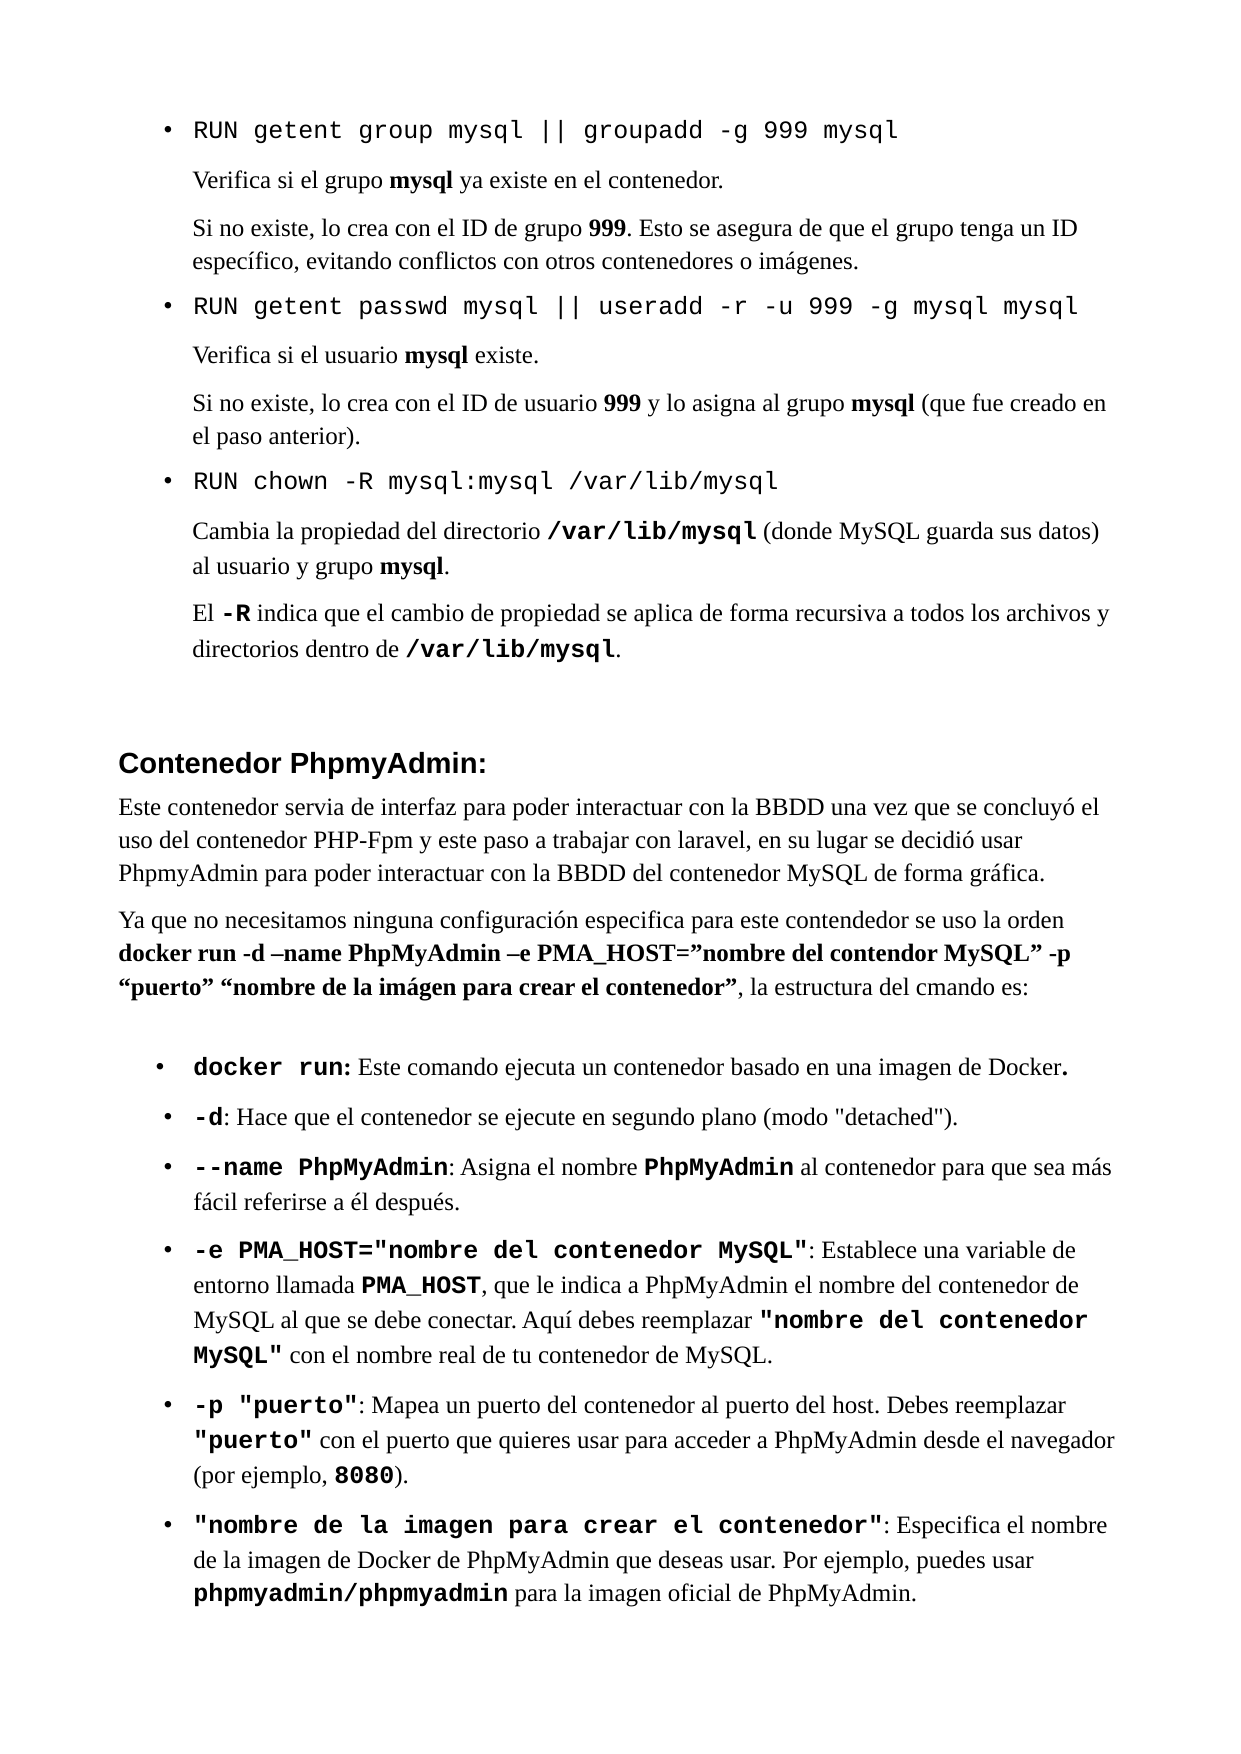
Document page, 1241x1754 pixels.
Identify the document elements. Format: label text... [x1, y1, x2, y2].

list RUN getent passwd mysql || useradd -r -u 999 -g mysql mysql [164, 293, 1122, 322]
list "nombre de la imagen para crear el contenedor": Especifica el nombre de la imagen de Docker de PhpMyAdmin que deseas usar. Por ejemplo, puedes usar phpmyadmin/phpmyadmin para la imagen oficial de PhpMyAdmin. [164, 1510, 1122, 1609]
list Cambia la propiedad del directorio /var/lib/mysql (donde MySQL guarda sus datos) al usuario y grupo mysql. [162, 516, 1122, 580]
list docker run: Este comando ejecuta un contenedor basado en una imagen de Docker. [156, 1052, 1122, 1083]
list Si no existe, lo crea con el ID de grupo 999. Esto se asegura de que el grupo tenga un ID específico, evitando conflictos con otros contenedores o imágenes. [162, 213, 1122, 274]
list Verifica si el grupo mysql ya existe en el contenedor. [162, 165, 1122, 194]
list -e PMA_HOST="nombre del contenedor MySQL": Establece una variable de entorno llamada PMA_HOST, que le indica a PhpMyAdmin el nombre del contenedor de MySQL al que se debe conectar. Aquí debes reemplazar "nombre del contenedor MySQL" con el nombre real de tu contenedor de MySQL. [164, 1235, 1122, 1371]
list El -R indica que el cambio de propiedad se aplica de forma recursiva a todos los archivos y directorios dentro de /var/lib/mysql. [162, 598, 1122, 664]
list Si no existe, lo crea con el ID de usuario 999 y lo asigna al grupo mysql (que fue creado en el paso anterior). [162, 388, 1122, 450]
text Este contenedor servia de interfaz para poder interactuar con la BBDD una vez que se concluyó el uso del contenedor PHP-Fpm y este paso a trabajar con laravel, en su lugar se decidió usar PhpmyAdmin para poder interactuar con la BBDD del contenedor MySQL de forma gráfica. [118, 792, 1122, 887]
list RUN chown -R mysql:mysql /var/lib/mysql [164, 469, 1122, 497]
text Ya que no necesitamos ninguna configuración especifica para este contendedor se uso la orden docker run -d –name PhpMyAdmin –e PMA_HOST=”nombre del contendor MySQL” -p “puerto” “nombre de la imágen para crear el contenedor”, la estructura del cmando es: [118, 906, 1122, 1033]
list Verifica si el usuario mysql existe. [162, 341, 1122, 369]
list -d: Hace que el contenedor se ejecute en segundo plano (modo "detached"). [164, 1102, 1122, 1133]
list -p "puerto": Mapea un puerto del contenedor al puerto del host. Debes reemplazar "puerto" con el puerto que quieres usar para acceder a PhpMyAdmin desde el navegador (por ejemplo, 8080). [164, 1390, 1122, 1491]
subtitle Contenedor PhpmyAdmin: [118, 746, 1122, 779]
list --name PhpMyAdmin: Asigna el nombre PhpMyAdmin al contenedor para que sea más fácil referirse a él después. [164, 1152, 1122, 1216]
list RUN getent group mysql || groupadd -g 999 mysql [164, 118, 1122, 146]
